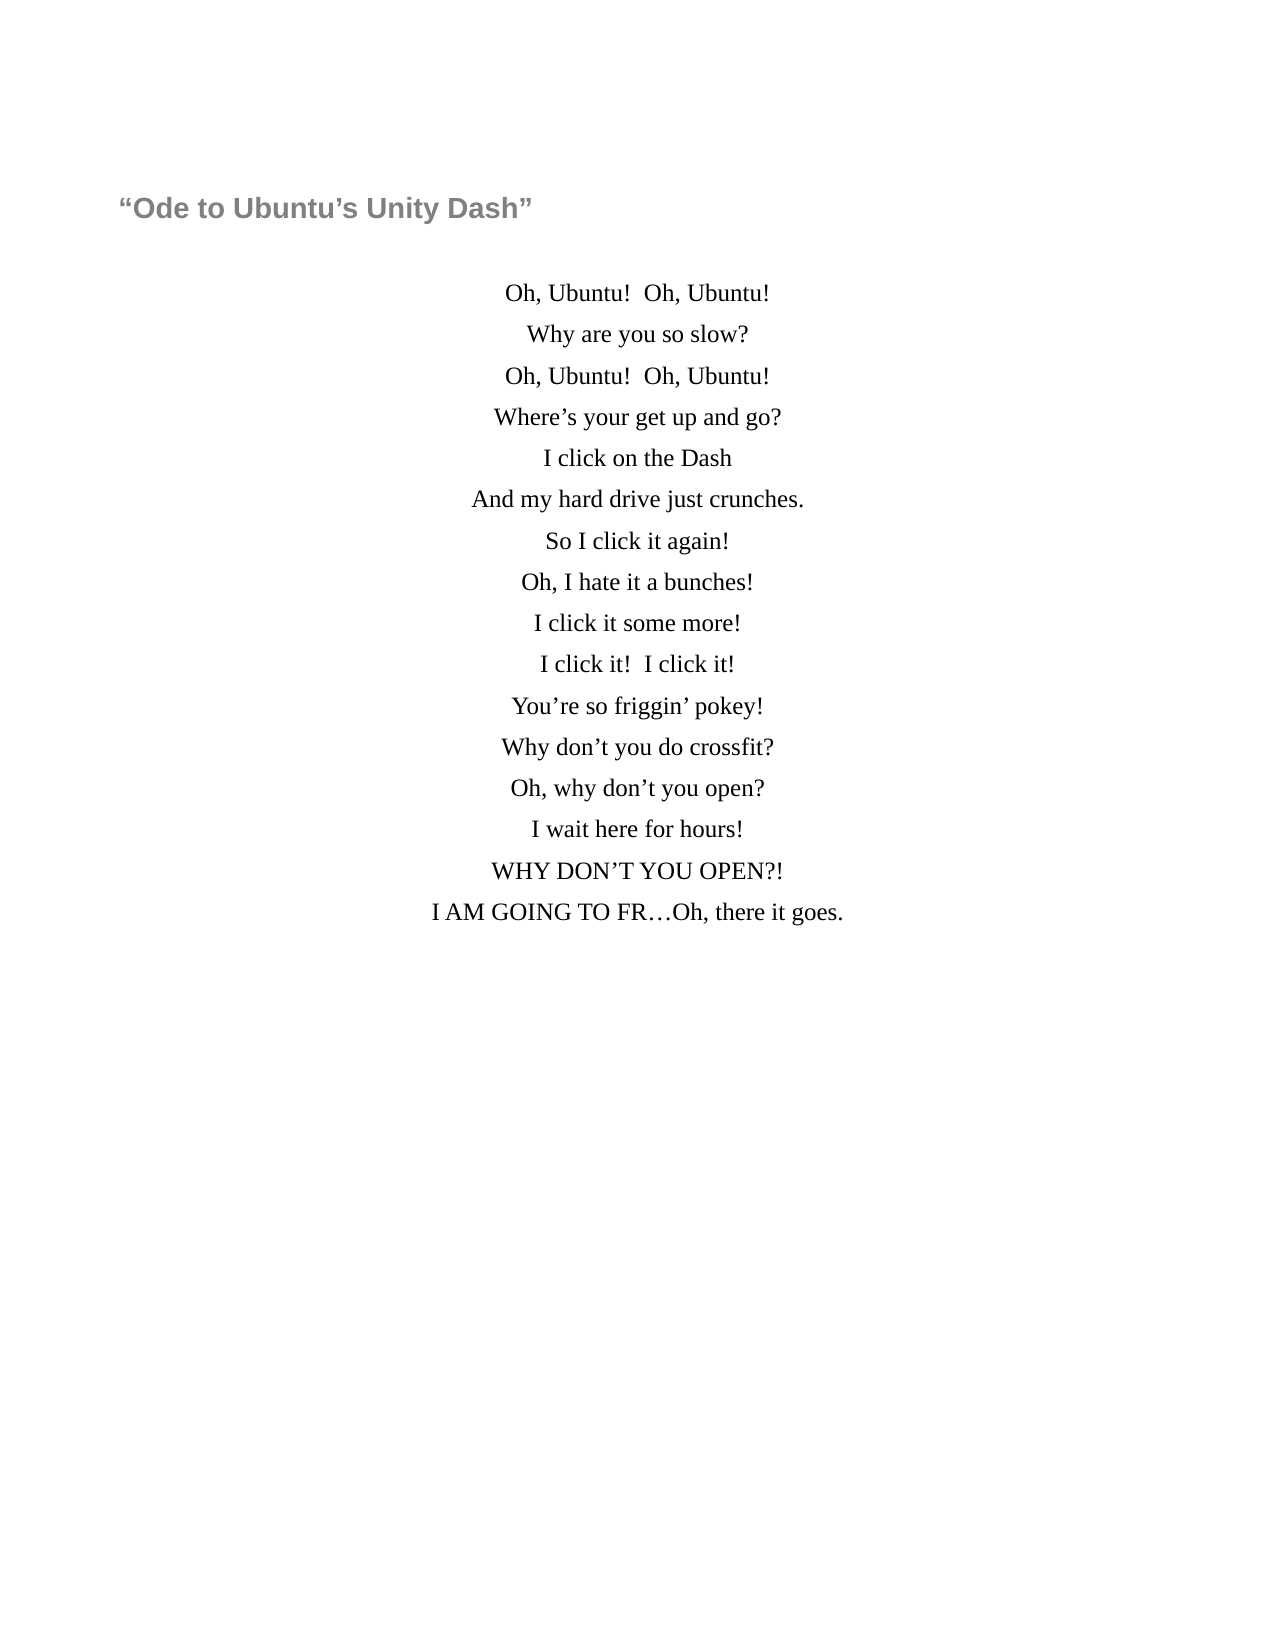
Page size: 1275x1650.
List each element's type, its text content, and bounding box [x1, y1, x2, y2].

text Oh, I hate it a bunches! [118, 567, 1157, 596]
text You’re so friggin’ pokey! [118, 691, 1157, 719]
text I click on the Dash [118, 443, 1157, 472]
text I AM GOING TO FR…Oh, there it goes. [118, 897, 1157, 926]
subtitle “Ode to Ubuntu’s Unity Dash” [118, 191, 1157, 224]
text Oh, why don’t you open? [118, 773, 1157, 802]
text I click it some more! [118, 608, 1157, 637]
text And my hard drive just crunches. [118, 484, 1157, 513]
text Oh, Ubuntu! Oh, Ubuntu! [118, 361, 1157, 389]
text Where’s your get up and go? [118, 402, 1157, 431]
text WHY DON’T YOU OPEN?! [118, 856, 1157, 884]
text I click it! I click it! [118, 649, 1157, 678]
text Why are you so slow? [118, 319, 1157, 348]
text I wait here for hours! [118, 814, 1157, 843]
text So I click it again! [118, 526, 1157, 554]
text Oh, Ubuntu! Oh, Ubuntu! [118, 278, 1157, 307]
text Why don’t you do crossfit? [118, 732, 1157, 761]
